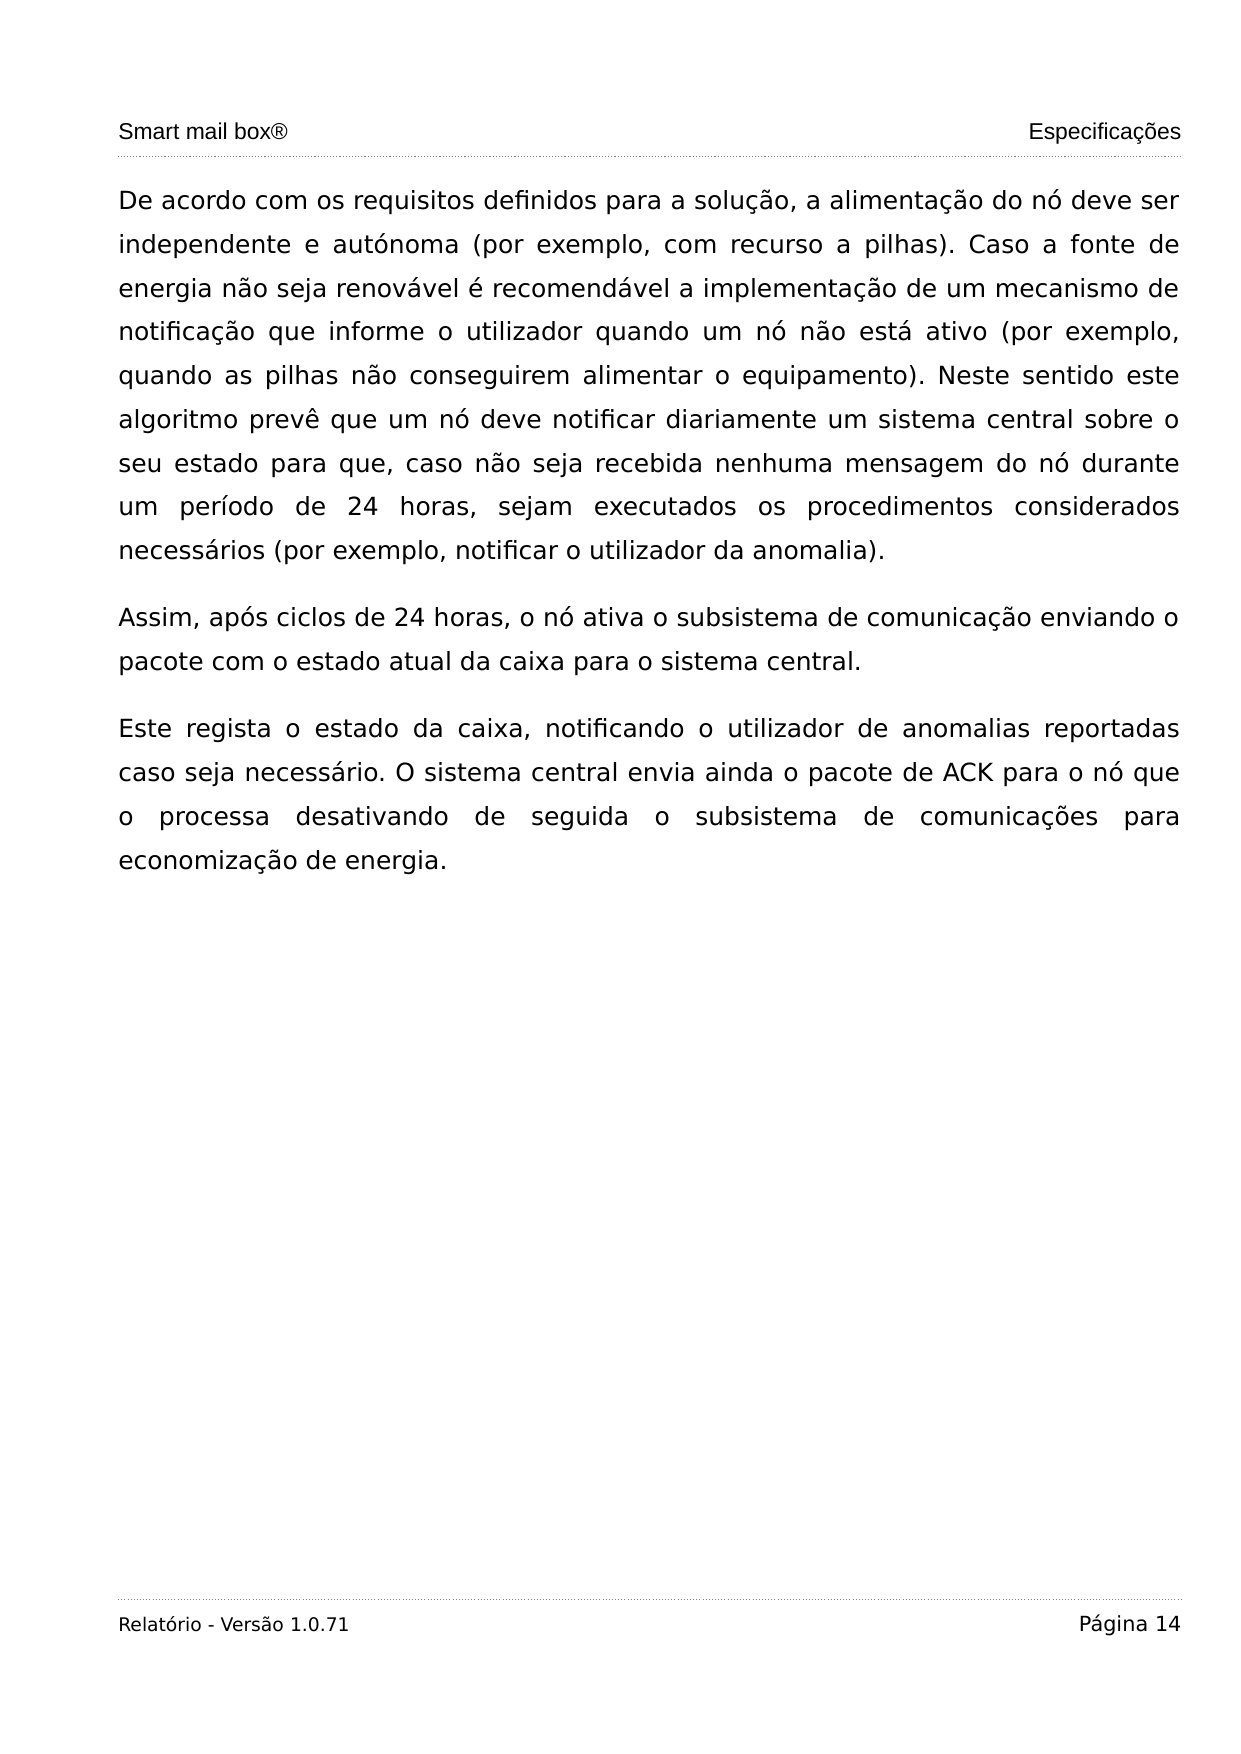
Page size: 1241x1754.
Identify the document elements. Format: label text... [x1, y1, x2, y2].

text De acordo com os requisitos definidos para a solução, a alimentação do nó deve ser independente e autónoma (por exemplo, com recurso a pilhas). Caso a fonte de energia não seja renovável é recomendável a implementação de um mecanismo de notificação que informe o utilizador quando um nó não está ativo (por exemplo, quando as pilhas não conseguirem alimentar o equipamento). Neste sentido este algoritmo prevê que um nó deve notificar diariamente um sistema central sobre o seu estado para que, caso não seja recebida nenhuma mensagem do nó durante um período de 24 horas, sejam executados os procedimentos considerados necessários (por exemplo, notificar o utilizador da anomalia). [118, 186, 1181, 565]
text Assim, após ciclos de 24 horas, o nó ativa o subsistema de comunicação enviando o pacote com o estado atual da caixa para o sistema central. [118, 603, 1181, 676]
text Este regista o estado da caixa, notificando o utilizador de anomalias reportadas caso seja necessário. O sistema central envia ainda o pacote de ACK para o nó que o processa desativando de seguida o subsistema de comunicações para economização de energia. [118, 714, 1181, 875]
